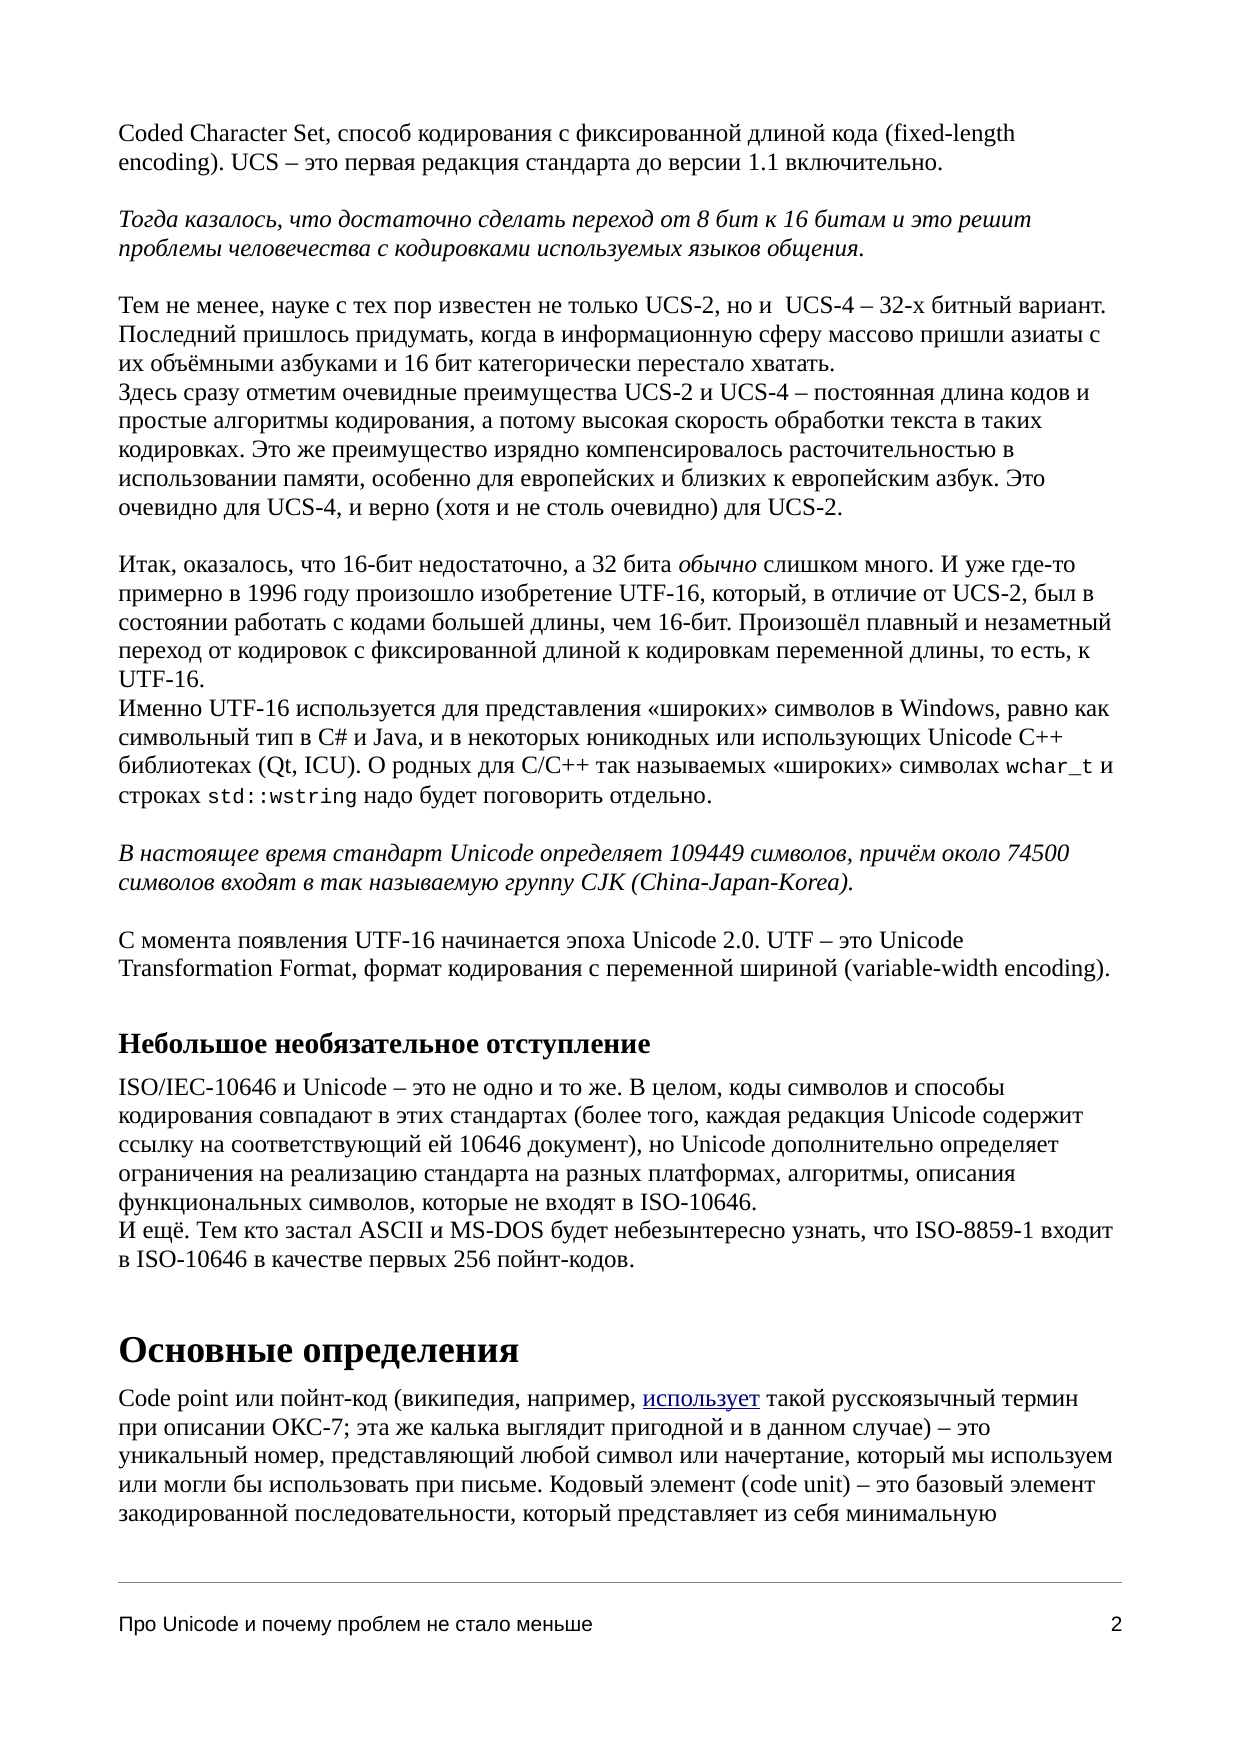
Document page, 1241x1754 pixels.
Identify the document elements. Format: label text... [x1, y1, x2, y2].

text Итак, оказалось, что 16-бит недостаточно, а 32 бита обычно слишком много. И уже где-то примерно в 1996 году произошло изобретение UTF-16, который, в отличие от UCS-2, был в состоянии работать с кодами большей длины, чем 16-бит. Произошёл плавный и незаметный переход от кодировок с фиксированной длиной к кодировкам переменной длины, то есть, к UTF-16. [118, 549, 1122, 693]
text Тогда казалось, что достаточно сделать переход от 8 бит к 16 битам и это решит проблемы человечества с кодировками используемых языков общения. [118, 204, 1122, 262]
text ISO/IEC-10646 и Unicode – это не одно и то же. В целом, коды символов и способы кодирования совпадают в этих стандартах (более того, каждая редакция Unicode содержит ссылку на соответствующий ей 10646 документ), но Unicode дополнительно определяет ограничения на реализацию стандарта на разных платформах, алгоритмы, описания функциональных символов, которые не входят в ISO-10646. [118, 1072, 1122, 1216]
subtitle Небольшое необязательное отступление [118, 1026, 1122, 1059]
subtitle Основные определения [118, 1327, 1122, 1371]
text С момента появления UTF-16 начинается эпоха Unicode 2.0. UTF – это Unicode Transformation Format, формат кодирования с переменной шириной (variable-width encoding). [118, 925, 1122, 982]
text Coded Character Set, способ кодирования с фиксированной длиной кода (fixed-length encoding). UCS – это первая редакция стандарта до версии 1.1 включительно. [118, 118, 1122, 176]
text Тем не менее, науке с тех пор известен не только UCS-2, но и UCS-4 – 32-х битный вариант. Последний пришлось придумать, когда в информационную сферу массово пришли азиаты с их объёмными азбуками и 16 бит категорически перестало хватать. [118, 291, 1122, 377]
text И ещё. Тем кто застал ASCII и MS-DOS будет небезынтересно узнать, что ISO-8859-1 входит в ISO-10646 в качестве первых 256 пойнт-кодов. [118, 1216, 1122, 1273]
text В настоящее время стандарт Unicode определяет 109449 символов, причём около 74500 символов входят в так называемую группу CJK (China-Japan-Korea). [118, 838, 1122, 896]
text Здесь сразу отметим очевидные преимущества UCS-2 и UCS-4 – постоянная длина кодов и простые алгоритмы кодирования, а потому высокая скорость обработки текста в таких кодировках. Это же преимущество изрядно компенсировалось расточительностью в использовании памяти, особенно для европейских и близких к европейским азбук. Это очевидно для UCS-4, и верно (хотя и не столь очевидно) для UCS-2. [118, 377, 1122, 521]
text Именно UTF-16 используется для представления «широких» символов в Windows, равно как символьный тип в C# и Java, и в некоторых юникодных или использующих Unicode C++ библиотеках (Qt, ICU). О родных для C/C++ так называемых «широких» символах wchar_t и строках std::wstring надо будет поговорить отдельно. [118, 693, 1122, 810]
text Code point или пойнт-код (википедия, например, использует такой русскоязычный термин при описании ОКС-7; эта же калька выглядит пригодной и в данном случае) – это уникальный номер, представляющий любой символ или начертание, который мы используем или могли бы использовать при письме. Кодовый элемент (code unit) – это базовый элемент закодированной последовательности, который представляет из себя минимальную [118, 1383, 1122, 1527]
